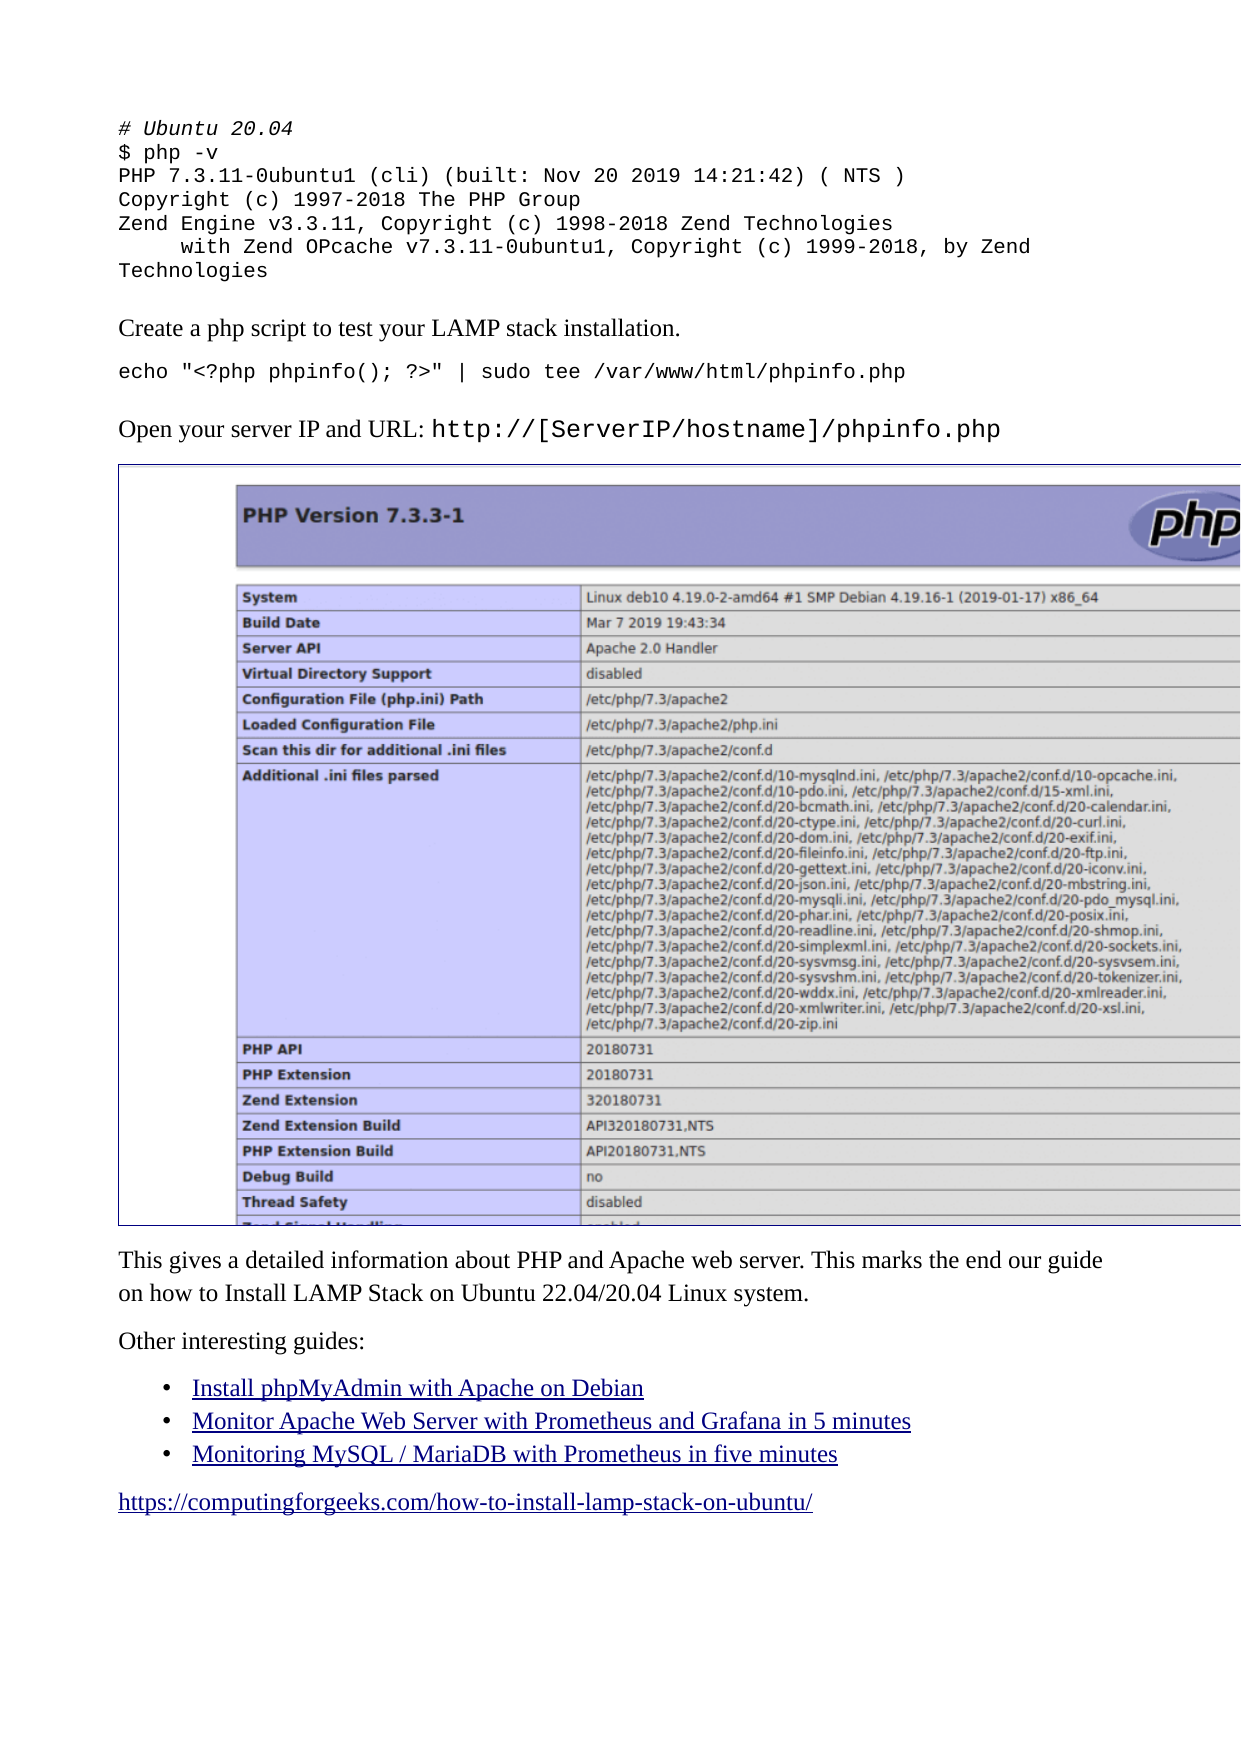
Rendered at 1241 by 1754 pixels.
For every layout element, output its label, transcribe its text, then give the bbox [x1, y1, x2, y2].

picture [119, 465, 1241, 1225]
text echo "<?php phpinfo(); ?>" | sudo tee /var/www/html/phpinfo.php [118, 361, 1122, 384]
text Open your server IP and URL: http://[ServerIP/hostname]/phpinfo.php [118, 414, 1122, 445]
list Install phpMyAdmin with Apache on Debian [162, 1373, 1122, 1402]
text Zend Engine v3.3.11, Copyright (c) 1998-2018 Zend Technologies [118, 213, 1122, 236]
text Copyright (c) 1997-2018 The PHP Group [118, 189, 1122, 213]
text $ php -v [118, 142, 1122, 165]
text https://computingforgeeks.com/how-to-install-lamp-stack-on-ubuntu/ [118, 1487, 1122, 1516]
text with Zend OPcache v7.3.11-0ubuntu1, Copyright (c) 1999-2018, by Zend Technologies [118, 236, 1122, 284]
text Create a php script to test your LAMP stack installation. [118, 313, 1122, 342]
list Monitor Apache Web Server with Prometheus and Grafana in 5 minutes [162, 1406, 1122, 1435]
text # Ubuntu 20.04 [118, 118, 1122, 142]
text This gives a detailed information about PHP and Apache web server. This marks the end our guide on how to Install LAMP Stack on Ubuntu 22.04/20.04 Linux system. [118, 1245, 1122, 1307]
text PHP 7.3.11-0ubuntu1 (cli) (built: Nov 20 2019 14:21:42) ( NTS ) [118, 165, 1122, 189]
text Other interesting guides: [118, 1326, 1122, 1354]
list Monitoring MySQL / MariaDB with Prometheus in five minutes [162, 1439, 1122, 1468]
